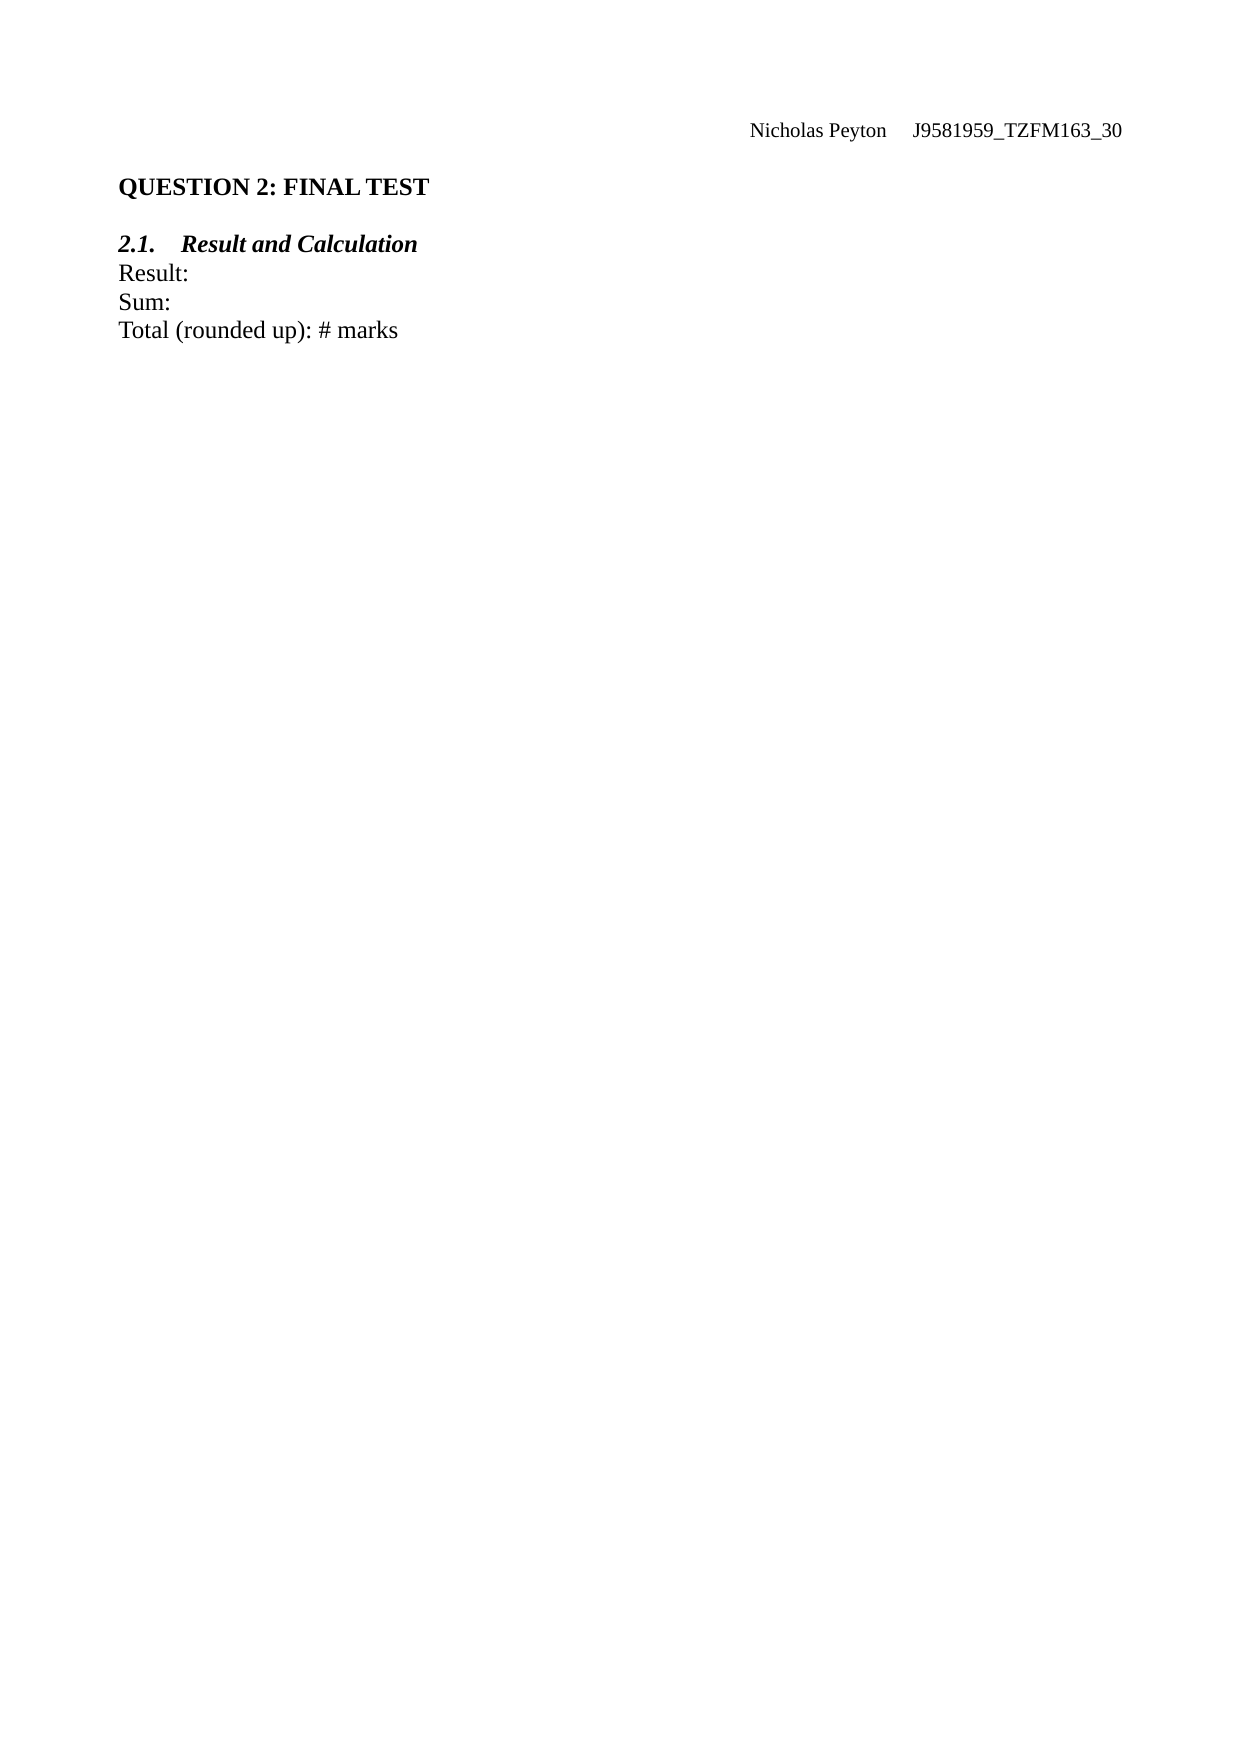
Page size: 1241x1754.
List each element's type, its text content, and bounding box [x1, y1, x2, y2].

text 2.1. Result and Calculation [118, 229, 1122, 258]
text QUESTION 2: FINAL TEST [118, 172, 1122, 200]
text Result: [118, 258, 1122, 287]
text Total (rounded up): # marks [118, 315, 1122, 344]
text Sum: [118, 287, 1122, 315]
